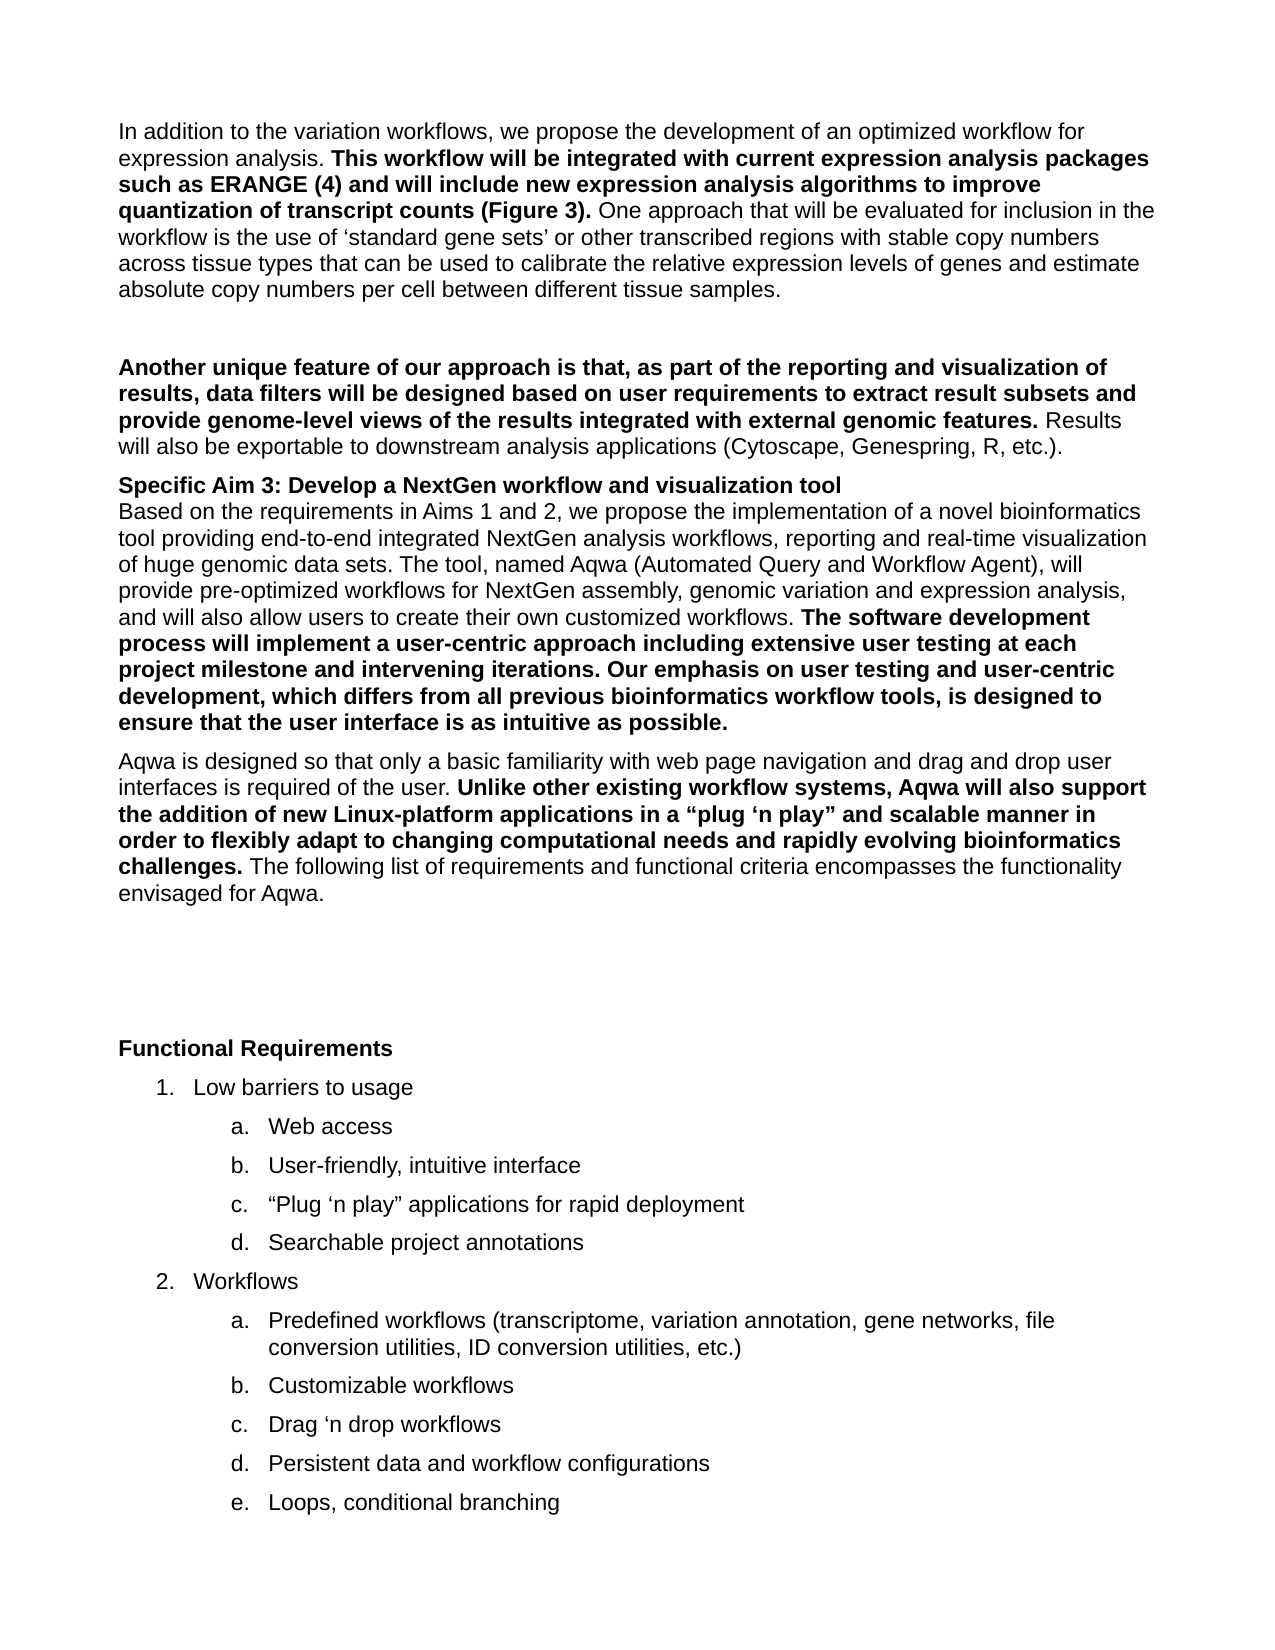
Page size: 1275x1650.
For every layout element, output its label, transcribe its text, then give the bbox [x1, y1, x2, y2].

list Drag ‘n drop workflows [231, 1411, 1157, 1437]
text Functional Requirements [118, 1035, 1157, 1061]
list Loops, conditional branching [231, 1489, 1157, 1515]
text Aqwa is designed so that only a basic familiarity with web page navigation and drag and drop user interfaces is required of the user. Unlike other existing workflow systems, Aqwa will also support the addition of new Linux-platform applications in a “plug ‘n play” and scalable manner in order to flexibly adapt to changing computational needs and rapidly evolving bioinformatics challenges. The following list of requirements and functional criteria encompasses the functionality envisaged for Aqwa. [118, 748, 1157, 906]
list Web access [231, 1113, 1157, 1139]
text In addition to the variation workflows, we propose the development of an optimized workflow for expression analysis. This workflow will be integrated with current expression analysis packages such as ERANGE (4) and will include new expression analysis algorithms to improve quantization of transcript counts (Figure 3). One approach that will be evaluated for inclusion in the workflow is the use of ‘standard gene sets’ or other transcribed regions with stable copy numbers across tissue types that can be used to calibrate the relative expression levels of genes and estimate absolute copy numbers per cell between different tissue samples. [118, 118, 1157, 303]
list Low barriers to usage [156, 1074, 1157, 1100]
list User-friendly, intuitive interface [231, 1152, 1157, 1178]
list Searchable project annotations [231, 1229, 1157, 1256]
text Another unique feature of our approach is that, as part of the reporting and visualization of results, data filters will be designed based on user requirements to extract result subsets and provide genome-level views of the results integrated with external genomic features. Results will also be exportable to downstream analysis applications (Cytoscape, Genespring, R, etc.). [118, 354, 1157, 459]
text Specific Aim 3: Develop a NextGen workflow and visualization tool Based on the requirements in Aims 1 and 2, we propose the implementation of a novel bioinformatics tool providing end-to-end integrated NextGen analysis workflows, reporting and real-time visualization of huge genomic data sets. The tool, named Aqwa (Automated Query and Workflow Agent), will provide pre-optimized workflows for NextGen assembly, genomic variation and expression analysis, and will also allow users to create their own customized workflows. The software development process will implement a user-centric approach including extensive user testing at each project milestone and intervening iterations. Our emphasis on user testing and user-centric development, which differs from all previous bioinformatics workflow tools, is designed to ensure that the user interface is as intuitive as possible. [118, 472, 1157, 735]
list Workflows [156, 1268, 1157, 1294]
list Customizable workflows [231, 1372, 1157, 1399]
list Predefined workflows (transcriptome, variation annotation, gene networks, file conversion utilities, ID conversion utilities, etc.) [231, 1307, 1157, 1360]
list Persistent data and workflow configurations [231, 1450, 1157, 1476]
list “Plug ‘n play” applications for rapid deployment [231, 1191, 1157, 1217]
